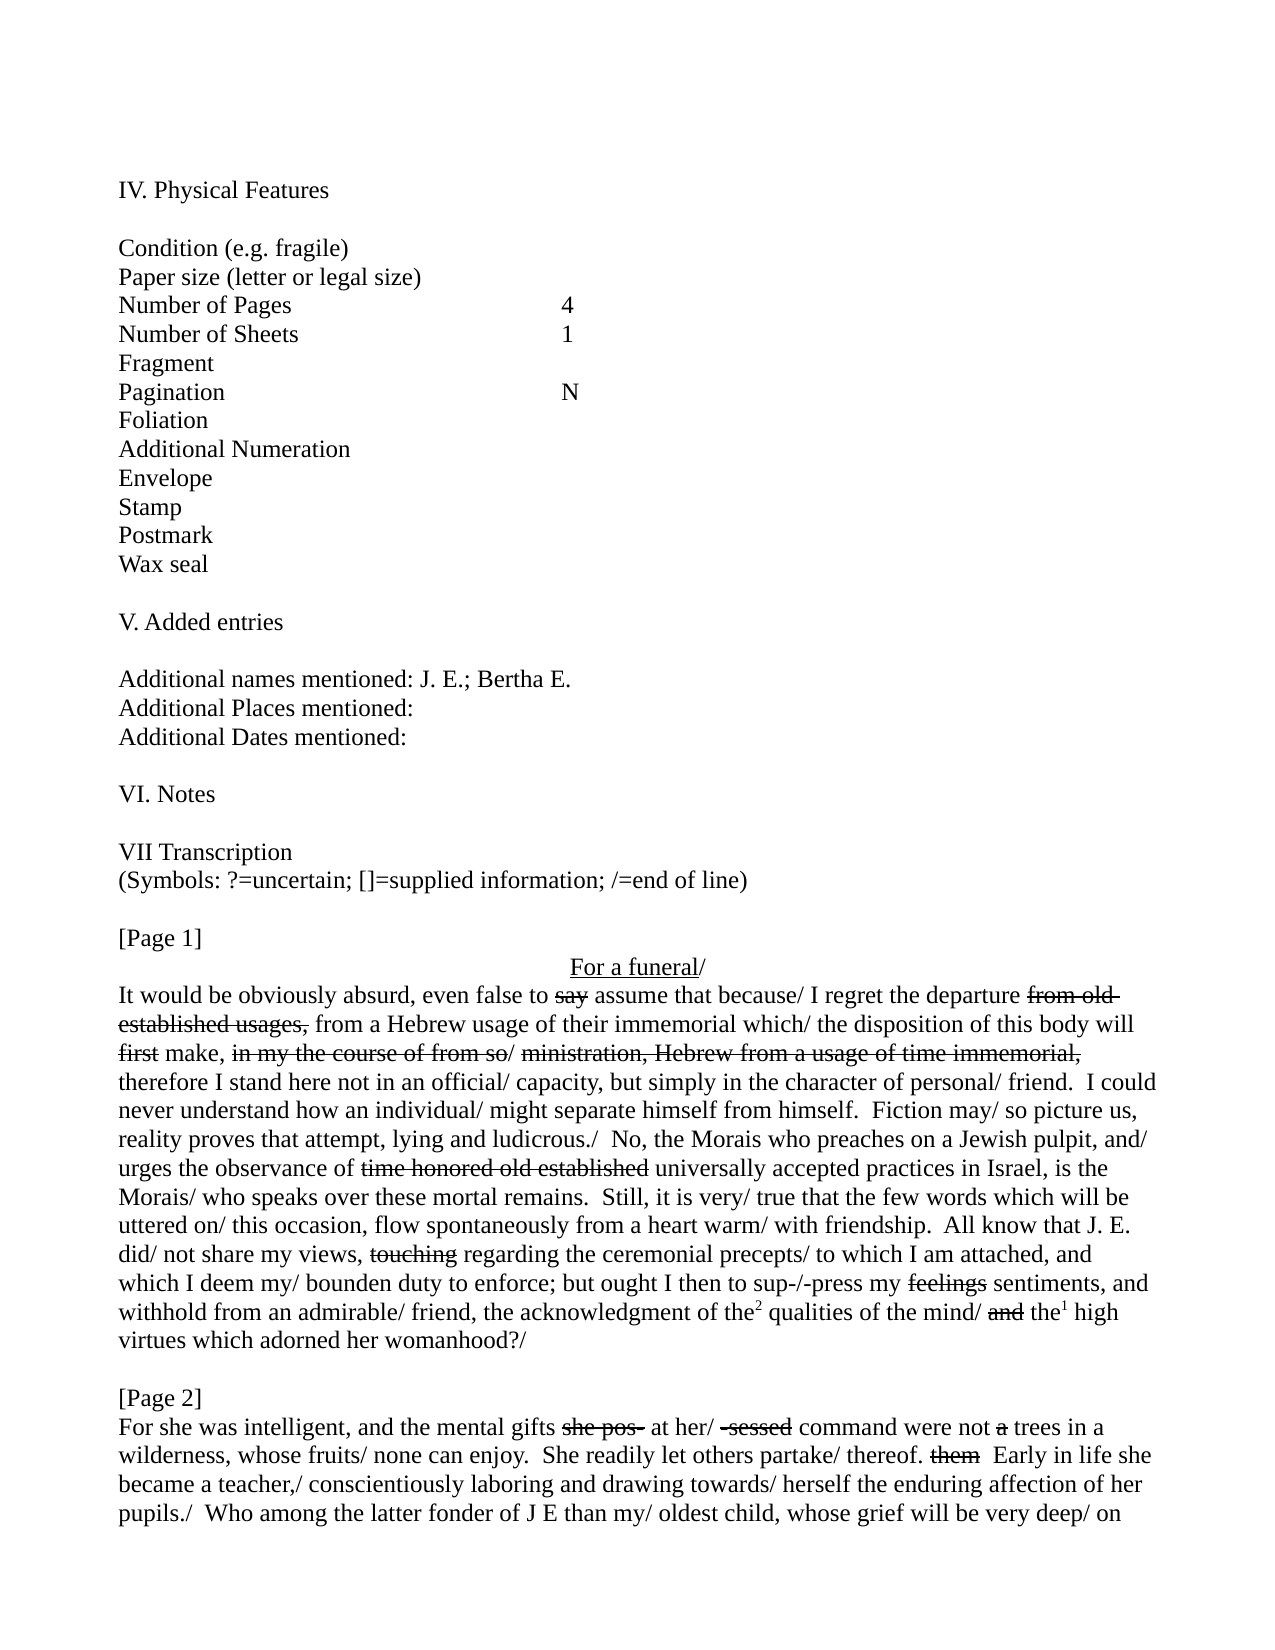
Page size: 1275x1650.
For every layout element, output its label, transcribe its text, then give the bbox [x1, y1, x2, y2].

text Additional Numeration [118, 434, 1157, 463]
text Additional Places mentioned: [118, 693, 1157, 722]
text It would be obviously absurd, even false to say assume that because/ I regret the departure from old established usages, from a Hebrew usage of their immemorial which/ the disposition of this body will first make, in my the course of from so/ ministration, Hebrew from a usage of time immemorial, therefore I stand here not in an official/ capacity, but simply in the character of personal/ friend. I could never understand how an individual/ might separate himself from himself. Fiction may/ so picture us, reality proves that attempt, lying and ludicrous./ No, the Morais who preaches on a Jewish pulpit, and/ urges the observance of time honored old established universally accepted practices in Israel, is the Morais/ who speaks over these mortal remains. Still, it is very/ true that the few words which will be uttered on/ this occasion, flow spontaneously from a heart warm/ with friendship. All know that J. E. did/ not share my views, touching regarding the ceremonial precepts/ to which I am attached, and which I deem my/ bounden duty to enforce; but ought I then to sup-/-press my feelings sentiments, and withhold from an admirable/ friend, the acknowledgment of the2 qualities of the mind/ and the1 high virtues which adorned her womanhood?/ [118, 981, 1157, 1354]
text [Page 1] [118, 923, 1157, 952]
text Fragment [118, 348, 1157, 377]
text Stamp [118, 492, 1157, 521]
text Postma rk [118, 521, 1157, 549]
text [Page 2] [118, 1383, 1157, 1412]
text Condition (e.g. fragile) [118, 233, 1157, 262]
text IV. Physical Features [118, 176, 1157, 204]
text Additional Dates mentioned: [118, 722, 1157, 751]
text Foliation [118, 406, 1157, 434]
text VII Transcription [118, 837, 1157, 866]
text VI. Notes [118, 779, 1157, 808]
text Envelope [118, 463, 1157, 492]
text For she was intelligent, and the mental gifts she pos- at her/ -sessed command were not a trees in a wilderness, whose fruits/ none can enjoy. She readily let others partake/ thereof. them Early in life she became a teacher,/ conscientiously laboring and drawing towards/ herself the enduring affection of her pupils./ Who among the latter fonder of J E than my/ oldest child, whose grief will be very deep/ on [118, 1412, 1157, 1527]
text For a funeral/ [118, 952, 1157, 981]
text Pagination N [118, 377, 1157, 406]
text (Symbols: ?=uncertain; []=supplied information; /=end of line) [118, 866, 1157, 894]
text Wax seal [118, 549, 1157, 578]
text Additional names mentioned: J. E.; Bertha E. [118, 664, 1157, 693]
text Number of Sheets 1 [118, 319, 1157, 348]
text V. Added entries [118, 607, 1157, 636]
text Number of Pages 4 [118, 291, 1157, 319]
text Paper size (letter or legal size) [118, 262, 1157, 291]
